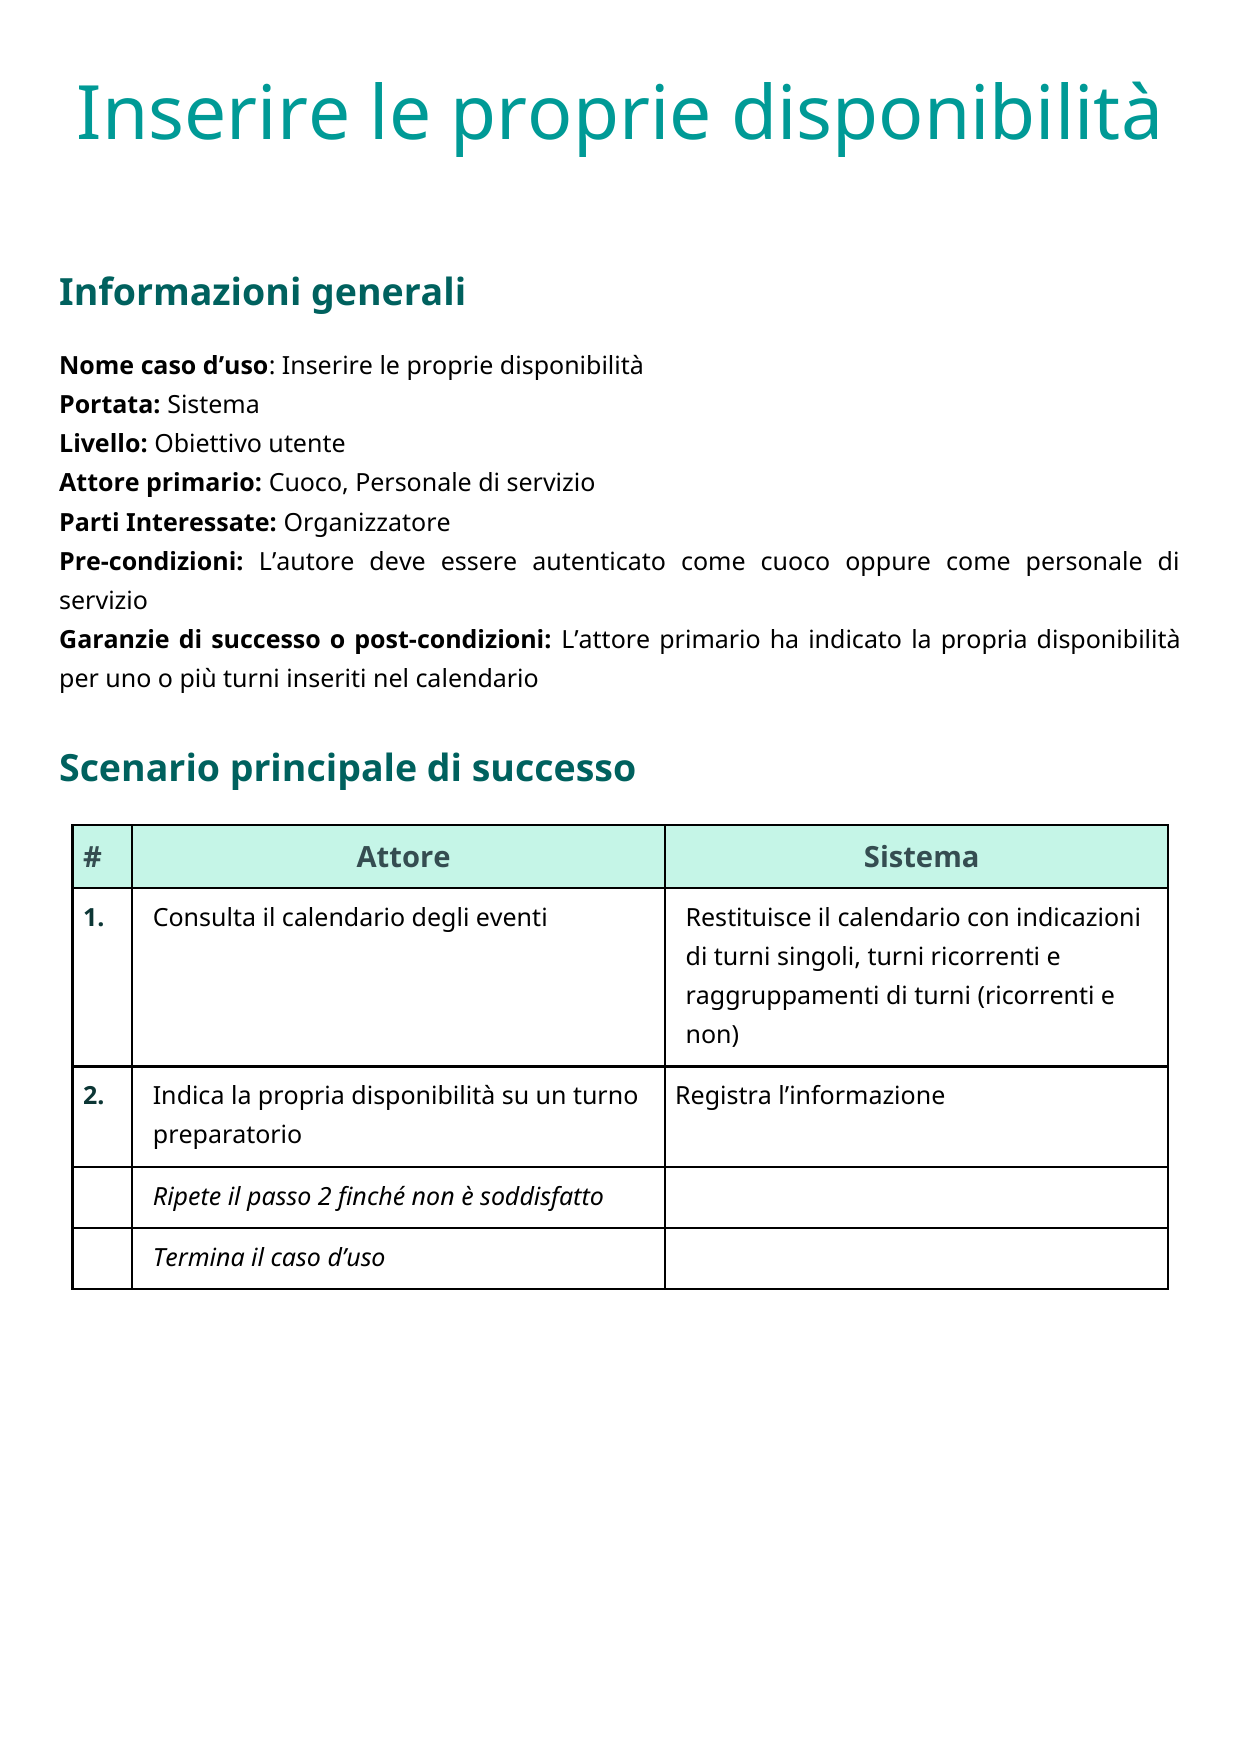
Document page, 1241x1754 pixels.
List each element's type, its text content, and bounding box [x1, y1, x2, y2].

table_header Sistema [666, 826, 1167, 887]
table_header # [74, 826, 131, 887]
table_cell Consulta il calendario degli eventi [133, 889, 664, 1065]
table_cell Indica la propria disponibilità su un turno preparatorio [133, 1068, 664, 1166]
table_cell Registra l’informazione [666, 1068, 1167, 1166]
subtitle Scenario principale di successo [59, 742, 1181, 793]
table_header Attore [133, 826, 664, 887]
text Inserire le proprie disponibilità [59, 59, 1181, 161]
table_cell [74, 1229, 131, 1288]
table_cell Restituisce il calendario con indicazioni di turni singoli, turni ricorrenti e raggruppamenti di turni (ricorrenti e non) [666, 889, 1167, 1065]
text Parti Interessate: Organizzatore [59, 504, 1181, 538]
text Pre-condizioni: L’autore deve essere autenticato come cuoco oppure come personale di servizio [59, 543, 1181, 617]
text Portata: Sistema [59, 387, 1181, 421]
table_cell [666, 1168, 1167, 1227]
text Livello: Obiettivo utente [59, 426, 1181, 460]
text Nome caso d’uso: Inserire le proprie disponibilità [59, 348, 1181, 382]
table_cell [666, 1229, 1167, 1288]
table_cell 1. [74, 889, 131, 1065]
text Attore primario: Cuoco, Personale di servizio [59, 465, 1181, 499]
table_cell Ripete il passo 2 finché non è soddisfatto [133, 1168, 664, 1227]
table_cell 2. [74, 1068, 131, 1166]
table_cell Termina il caso d’uso [133, 1229, 664, 1288]
subtitle Informazioni generali [59, 265, 1181, 316]
text Garanzie di successo o post-condizioni: L’attore primario ha indicato la propria disponibilità per uno o più turni inseriti nel calendario [59, 622, 1181, 695]
table_cell [74, 1168, 131, 1227]
